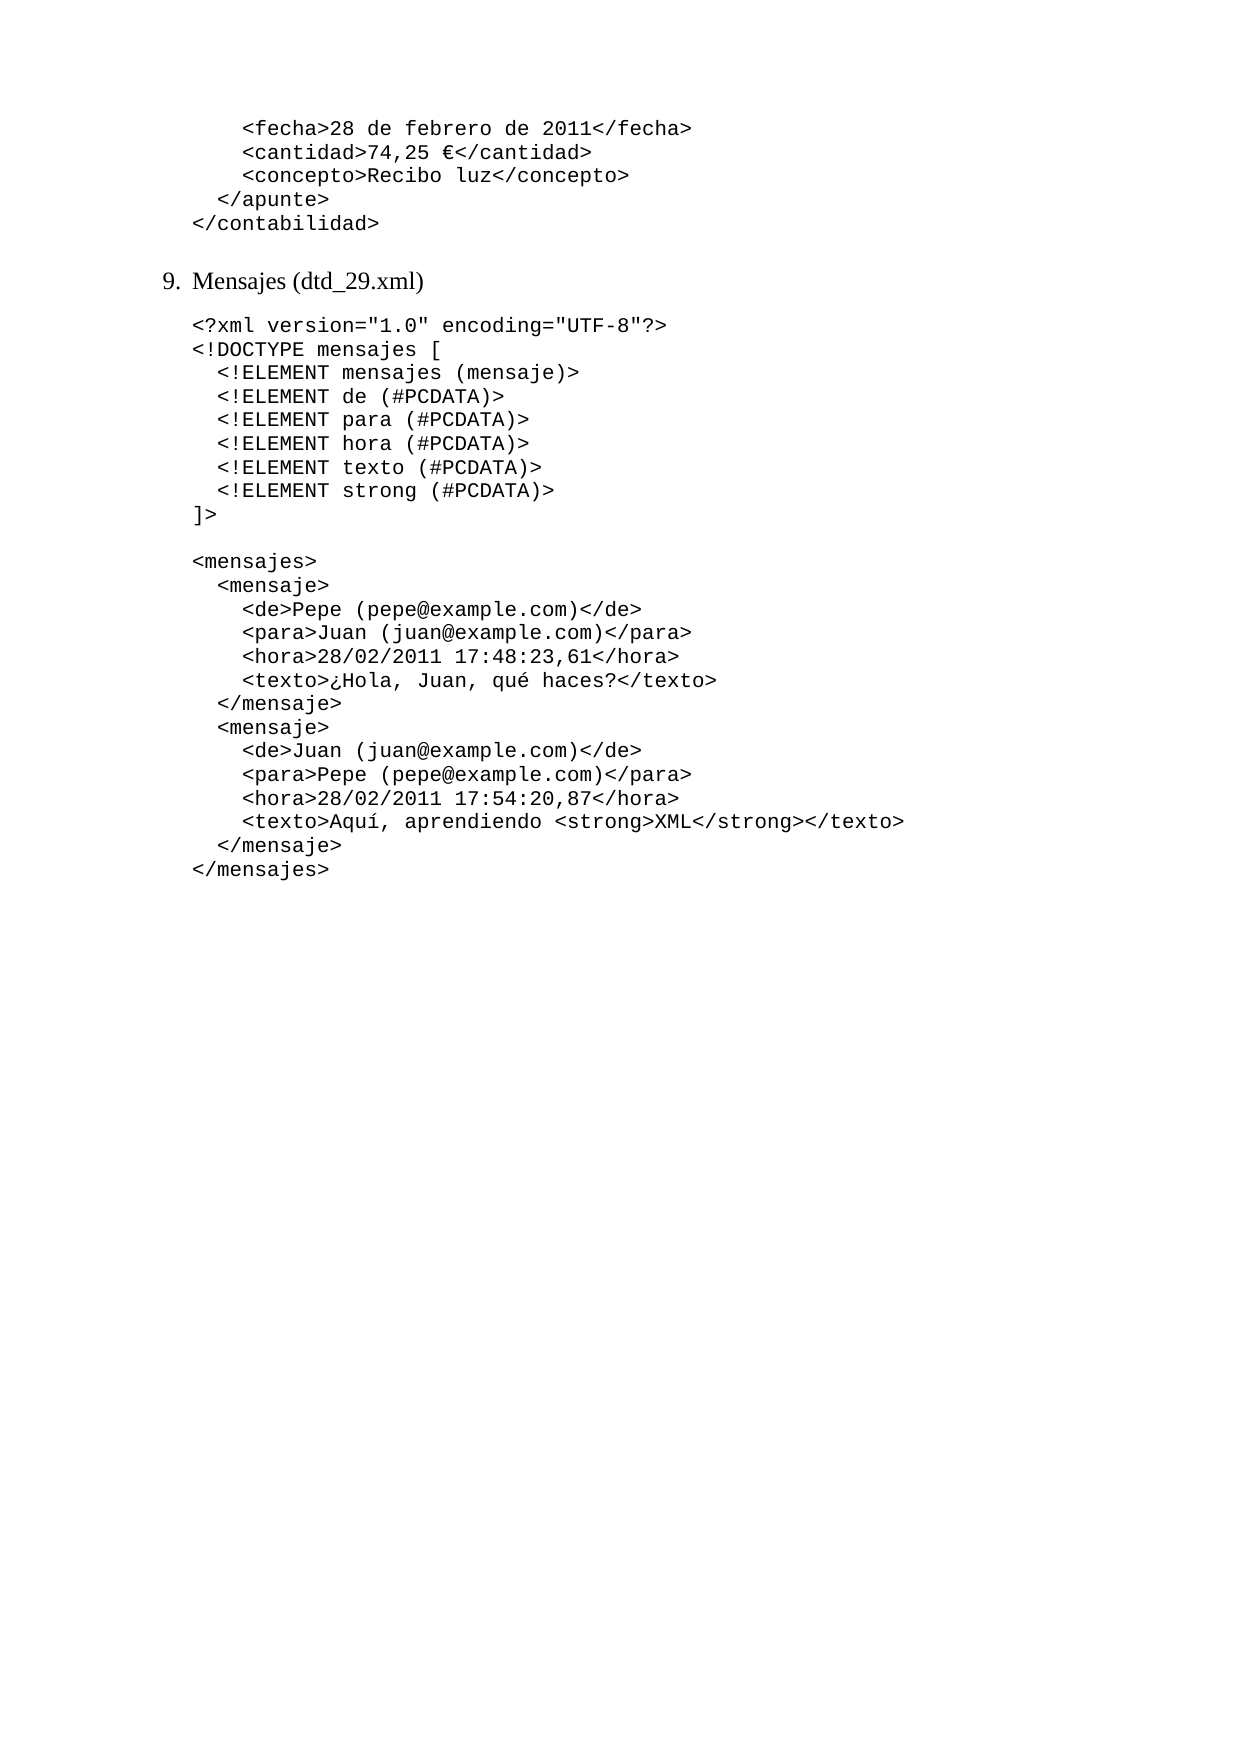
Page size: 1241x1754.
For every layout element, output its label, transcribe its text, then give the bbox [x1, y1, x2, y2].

list <para>Juan (juan@example.com)</para> [162, 622, 1122, 646]
list <de>Pepe (pepe@example.com)</de> [162, 599, 1122, 622]
list <texto>¿Hola, Juan, qué haces?</texto> [162, 669, 1122, 693]
list </contabilidad> [162, 213, 1122, 236]
list <!ELEMENT hora (#PCDATA)> [162, 433, 1122, 457]
list <mensaje> [162, 575, 1122, 599]
list <!ELEMENT para (#PCDATA)> [162, 409, 1122, 433]
list <de>Juan (juan@example.com)</de> [162, 741, 1122, 764]
list <!ELEMENT strong (#PCDATA)> [162, 480, 1122, 504]
list <texto>Aquí, aprendiendo <strong>XML</strong></texto> [162, 811, 1122, 835]
list <mensajes> [162, 551, 1122, 575]
list </mensaje> [162, 693, 1122, 717]
list <!ELEMENT texto (#PCDATA)> [162, 457, 1122, 480]
list <!DOCTYPE mensajes [ [162, 338, 1122, 362]
list <mensaje> [162, 717, 1122, 741]
list </apunte> [162, 189, 1122, 213]
list <concepto>Recibo luz</concepto> [162, 165, 1122, 189]
list <hora>28/02/2011 17:54:20,87</hora> [162, 788, 1122, 811]
list </mensaje> [162, 835, 1122, 859]
list ]> [162, 504, 1122, 528]
list </mensajes> [162, 859, 1122, 882]
list <?xml version="1.0" encoding="UTF-8"?> [162, 315, 1122, 338]
list <hora>28/02/2011 17:48:23,61</hora> [162, 646, 1122, 669]
list <!ELEMENT mensajes (mensaje)> [162, 362, 1122, 386]
list Mensajes (dtd_29.xml) [162, 266, 1122, 294]
list <cantidad>74,25 €</cantidad> [162, 142, 1122, 165]
list <fecha>28 de febrero de 2011</fecha> [162, 118, 1122, 142]
list <!ELEMENT de (#PCDATA)> [162, 386, 1122, 409]
list <para>Pepe (pepe@example.com)</para> [162, 764, 1122, 788]
